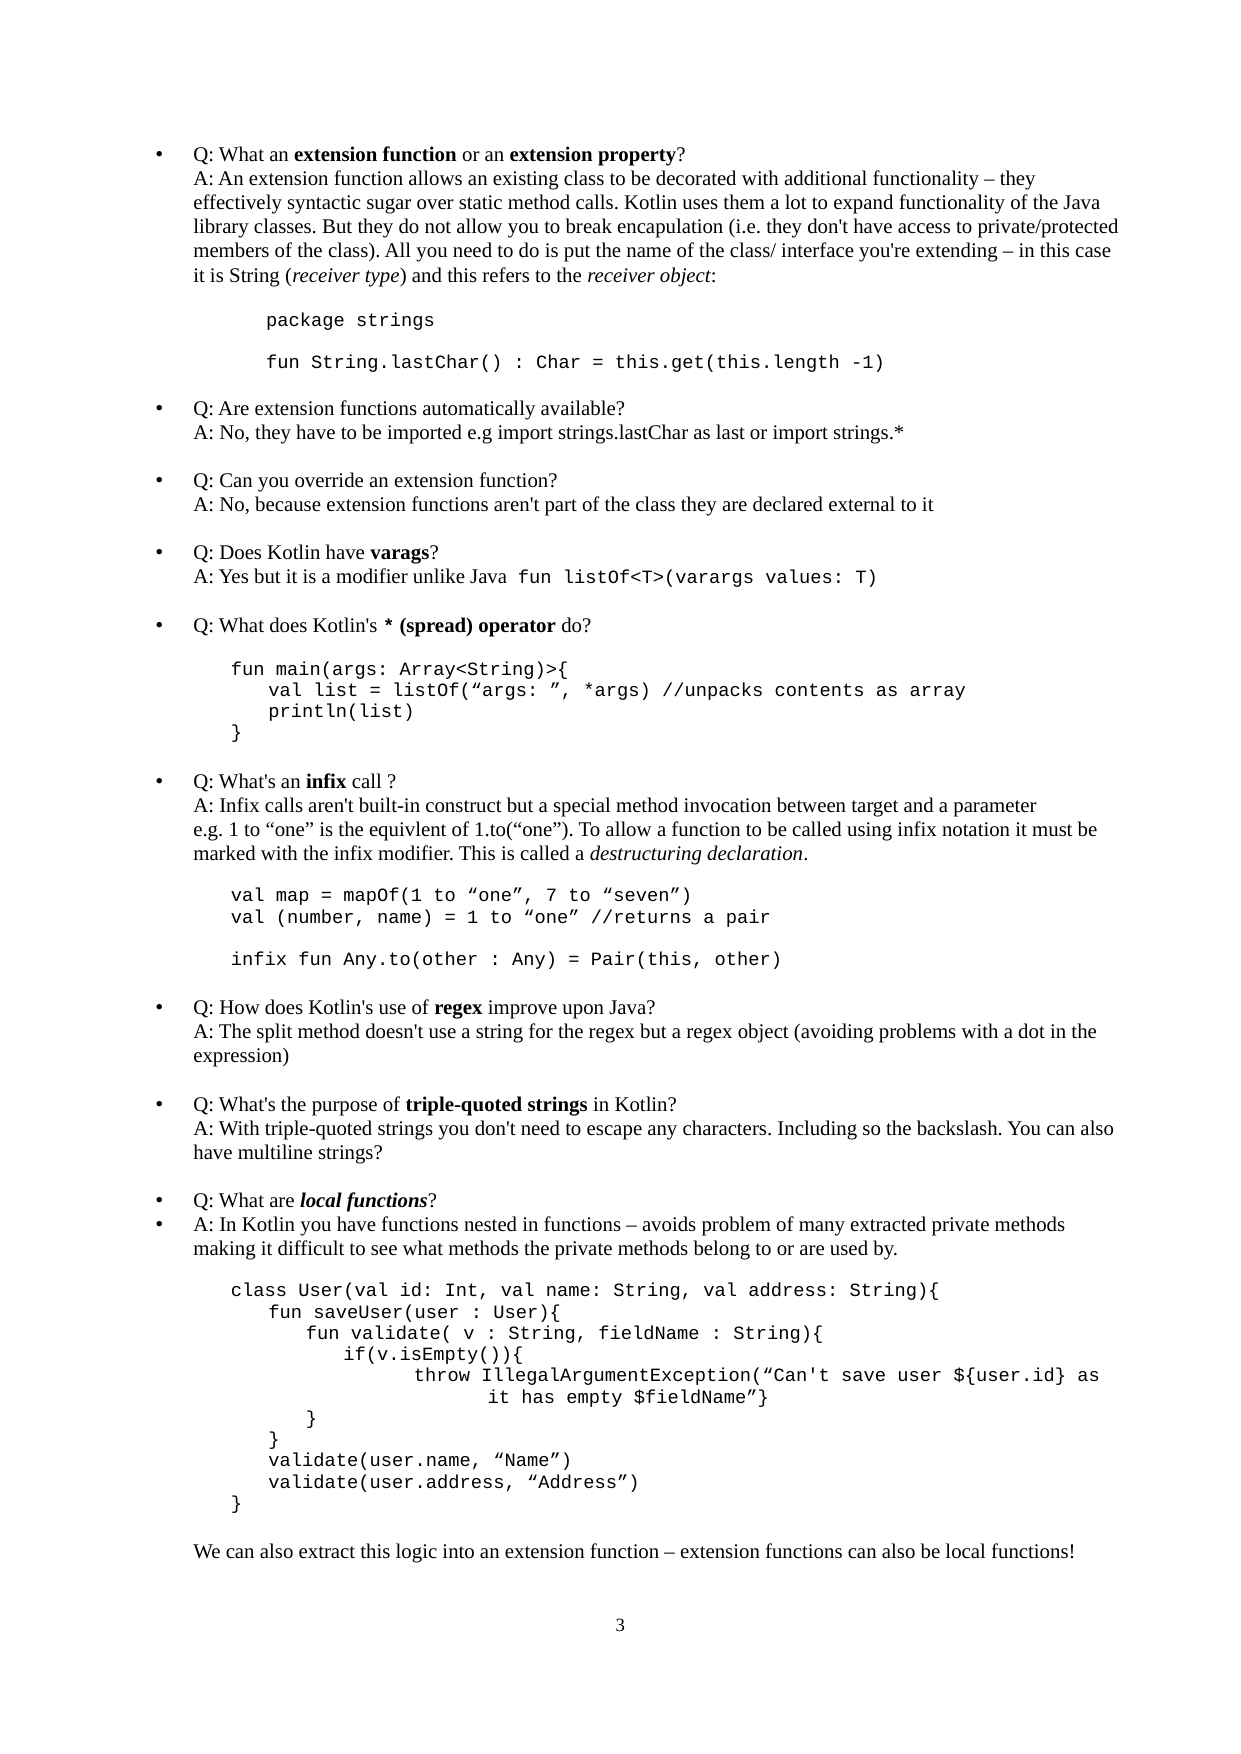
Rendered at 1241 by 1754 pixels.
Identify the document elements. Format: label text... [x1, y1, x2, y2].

list A: Yes but it is a modifier unlike Java fun listOf<T>(varargs values: T) [156, 564, 1122, 589]
list fun saveUser(user : User){ [231, 1302, 1122, 1324]
list class User(val id: Int, val name: String, val address: String){ [193, 1281, 1122, 1302]
list val (number, name) = 1 to “one” //returns a pair [193, 907, 1122, 929]
list fun validate( v : String, fieldName : String){ [268, 1324, 1122, 1345]
list } [193, 1494, 1122, 1515]
text package strings [266, 311, 1122, 332]
list } [231, 1430, 1122, 1451]
list Q: What's the purpose of triple-quoted strings in Kotlin? [156, 1091, 1122, 1116]
text throw IllegalArgumentException(“Can't save user ${user.id} as it has empty $fieldName”} [118, 1366, 1122, 1409]
list Q: What are local functions? [156, 1188, 1122, 1212]
list Q: Can you override an extension function? [156, 468, 1122, 492]
list Q: How does Kotlin's use of regex improve upon Java? [156, 995, 1122, 1019]
list We can also extract this logic into an extension function – extension functions can also be local functions! [156, 1539, 1122, 1563]
list Q: What does Kotlin's * (spread) operator do? [156, 613, 1122, 638]
list Q: What an extension function or an extension property? [156, 142, 1122, 166]
list infix fun Any.to(other : Any) = Pair(this, other) [193, 950, 1122, 971]
list } [268, 1409, 1122, 1430]
text fun String.lastChar() : Char = this.get(this.length -1) [266, 353, 1122, 374]
list validate(user.address, “Address”) [231, 1472, 1122, 1494]
list Q: Does Kotlin have varags? [156, 540, 1122, 564]
list A: The split method doesn't use a string for the regex but a regex object (avoiding problems with a dot in the expression) [156, 1019, 1122, 1067]
list } [193, 723, 1122, 744]
list println(list) [231, 702, 1122, 723]
list Q: What's an infix call ? [156, 769, 1122, 793]
list val list = listOf(“args: ”, *args) //unpacks contents as array [231, 681, 1122, 702]
list fun main(args: Array<String)>{ [193, 659, 1122, 681]
list A: Infix calls aren't built-in construct but a special method invocation between target and a parameter [156, 793, 1122, 817]
list A: With triple-quoted strings you don't need to escape any characters. Including so the backslash. You can also have multiline strings? [156, 1116, 1122, 1164]
list val map = mapOf(1 to “one”, 7 to “seven”) [193, 886, 1122, 907]
list A: No, because extension functions aren't part of the class they are declared external to it [156, 492, 1122, 516]
list if(v.isEmpty()){ [306, 1345, 1122, 1366]
list A: No, they have to be imported e.g import strings.lastChar as last or import strings.* [156, 420, 1122, 444]
list Q: Are extension functions automatically available? [156, 396, 1122, 420]
list validate(user.name, “Name”) [231, 1451, 1122, 1472]
list e.g. 1 to “one” is the equivlent of 1.to(“one”). To allow a function to be called using infix notation it must be marked with the infix modifier. This is called a destructuring declaration. [156, 817, 1122, 865]
list A: An extension function allows an existing class to be decorated with additional functionality – they effectively syntactic sugar over static method calls. Kotlin uses them a lot to expand functionality of the Java library classes. But they do not allow you to break encapulation (i.e. they don't have access to private/protected members of the class). All you need to do is put the name of the class/ interface you're extending – in this case it is String (receiver type) and this refers to the receiver object: [156, 166, 1122, 287]
list A: In Kotlin you have functions nested in functions – avoids problem of many extracted private methods making it difficult to see what methods the private methods belong to or are used by. [156, 1212, 1122, 1260]
